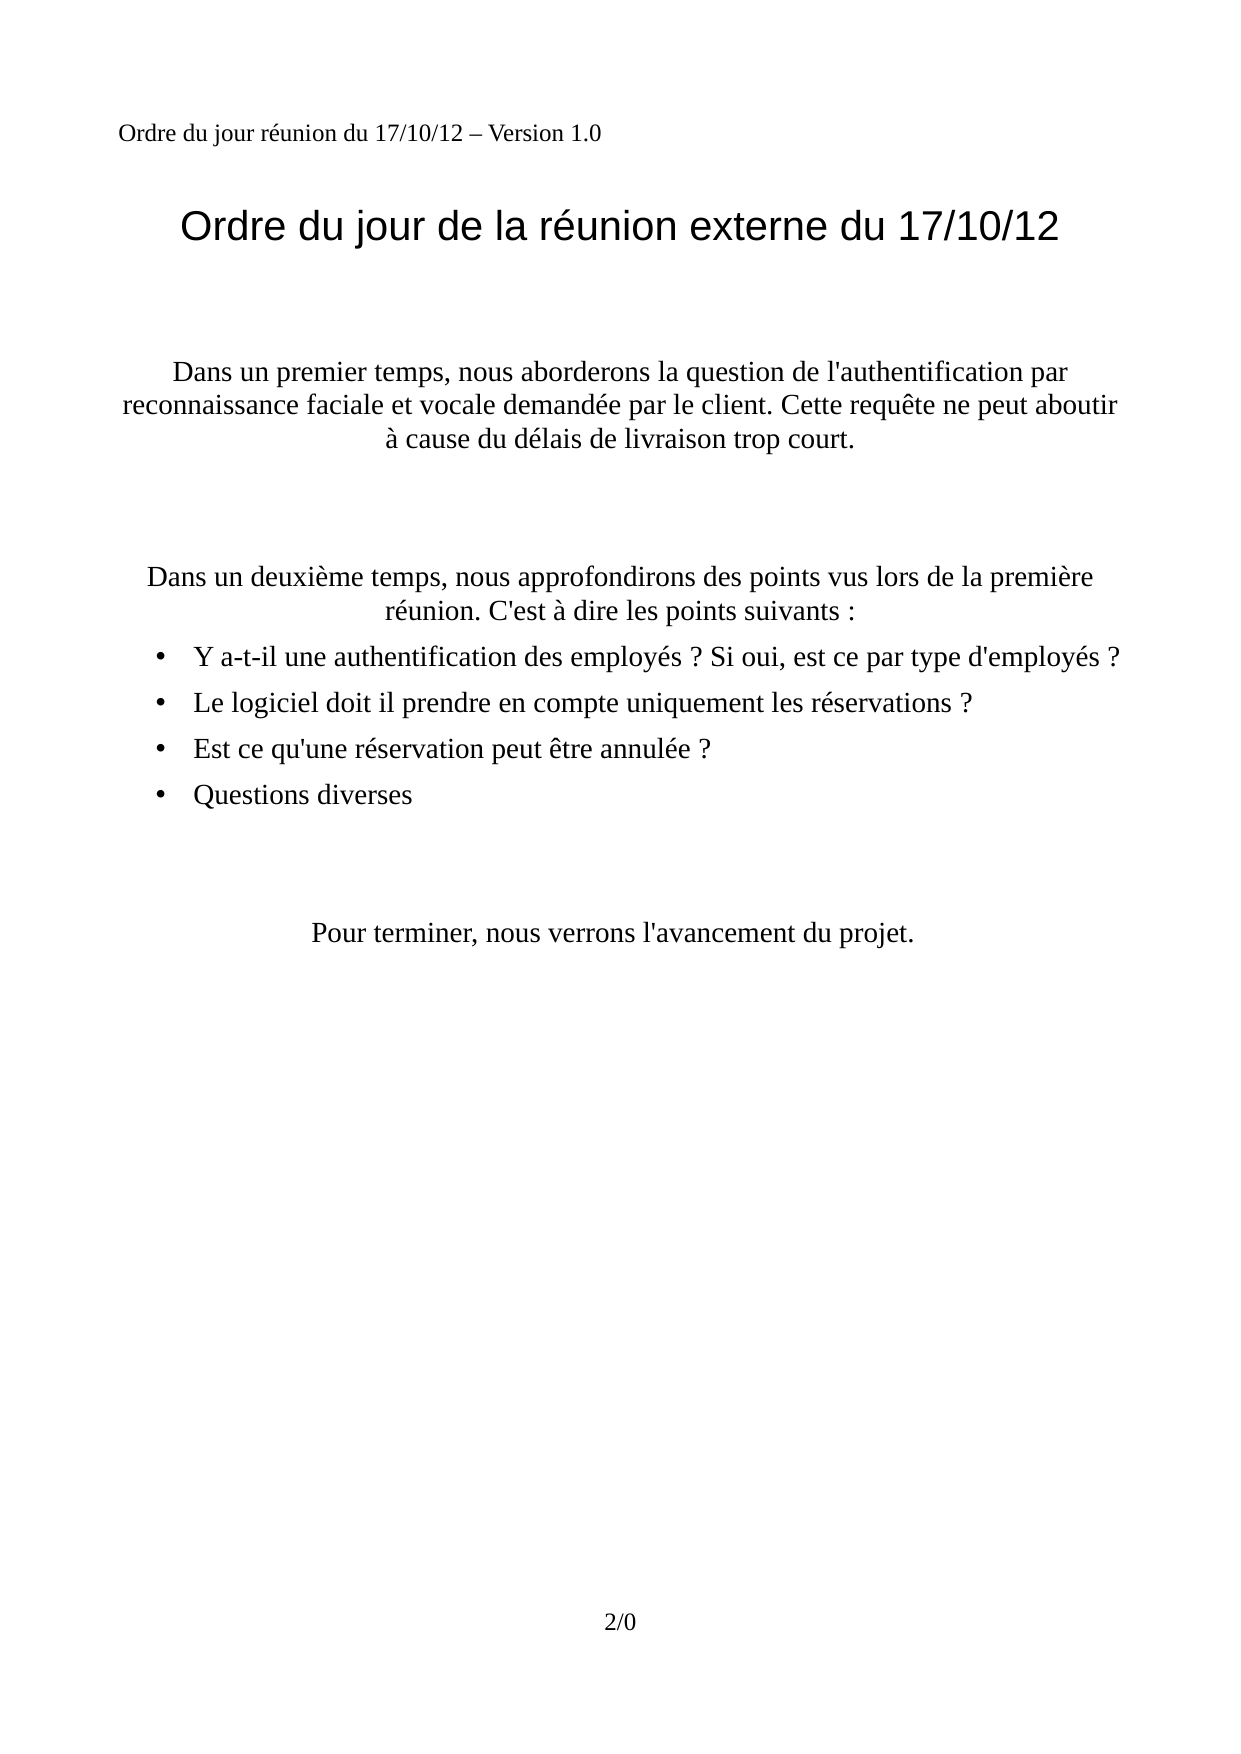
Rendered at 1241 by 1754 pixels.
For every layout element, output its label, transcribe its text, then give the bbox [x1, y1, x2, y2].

text Dans un premier temps, nous aborderons la question de l'authentification par reconnaissance faciale et vocale demandée par le client. Cette requête ne peut aboutir à cause du délais de livraison trop court. [118, 354, 1122, 454]
text Pour terminer, nous verrons l'avancement du projet. [118, 915, 1122, 949]
list Est ce qu'une réservation peut être annulée ? [156, 731, 1122, 764]
text Dans un deuxième temps, nous approfondirons des points vus lors de la première réunion. C'est à dire les points suivants : [118, 559, 1122, 626]
list Y a-t-il une authentification des employés ? Si oui, est ce par type d'employés ? [156, 639, 1122, 672]
list Questions diverses [156, 777, 1122, 811]
subtitle Ordre du jour de la réunion externe du 17/10/12 [118, 201, 1122, 249]
list Le logiciel doit il prendre en compte uniquement les réservations ? [156, 685, 1122, 718]
